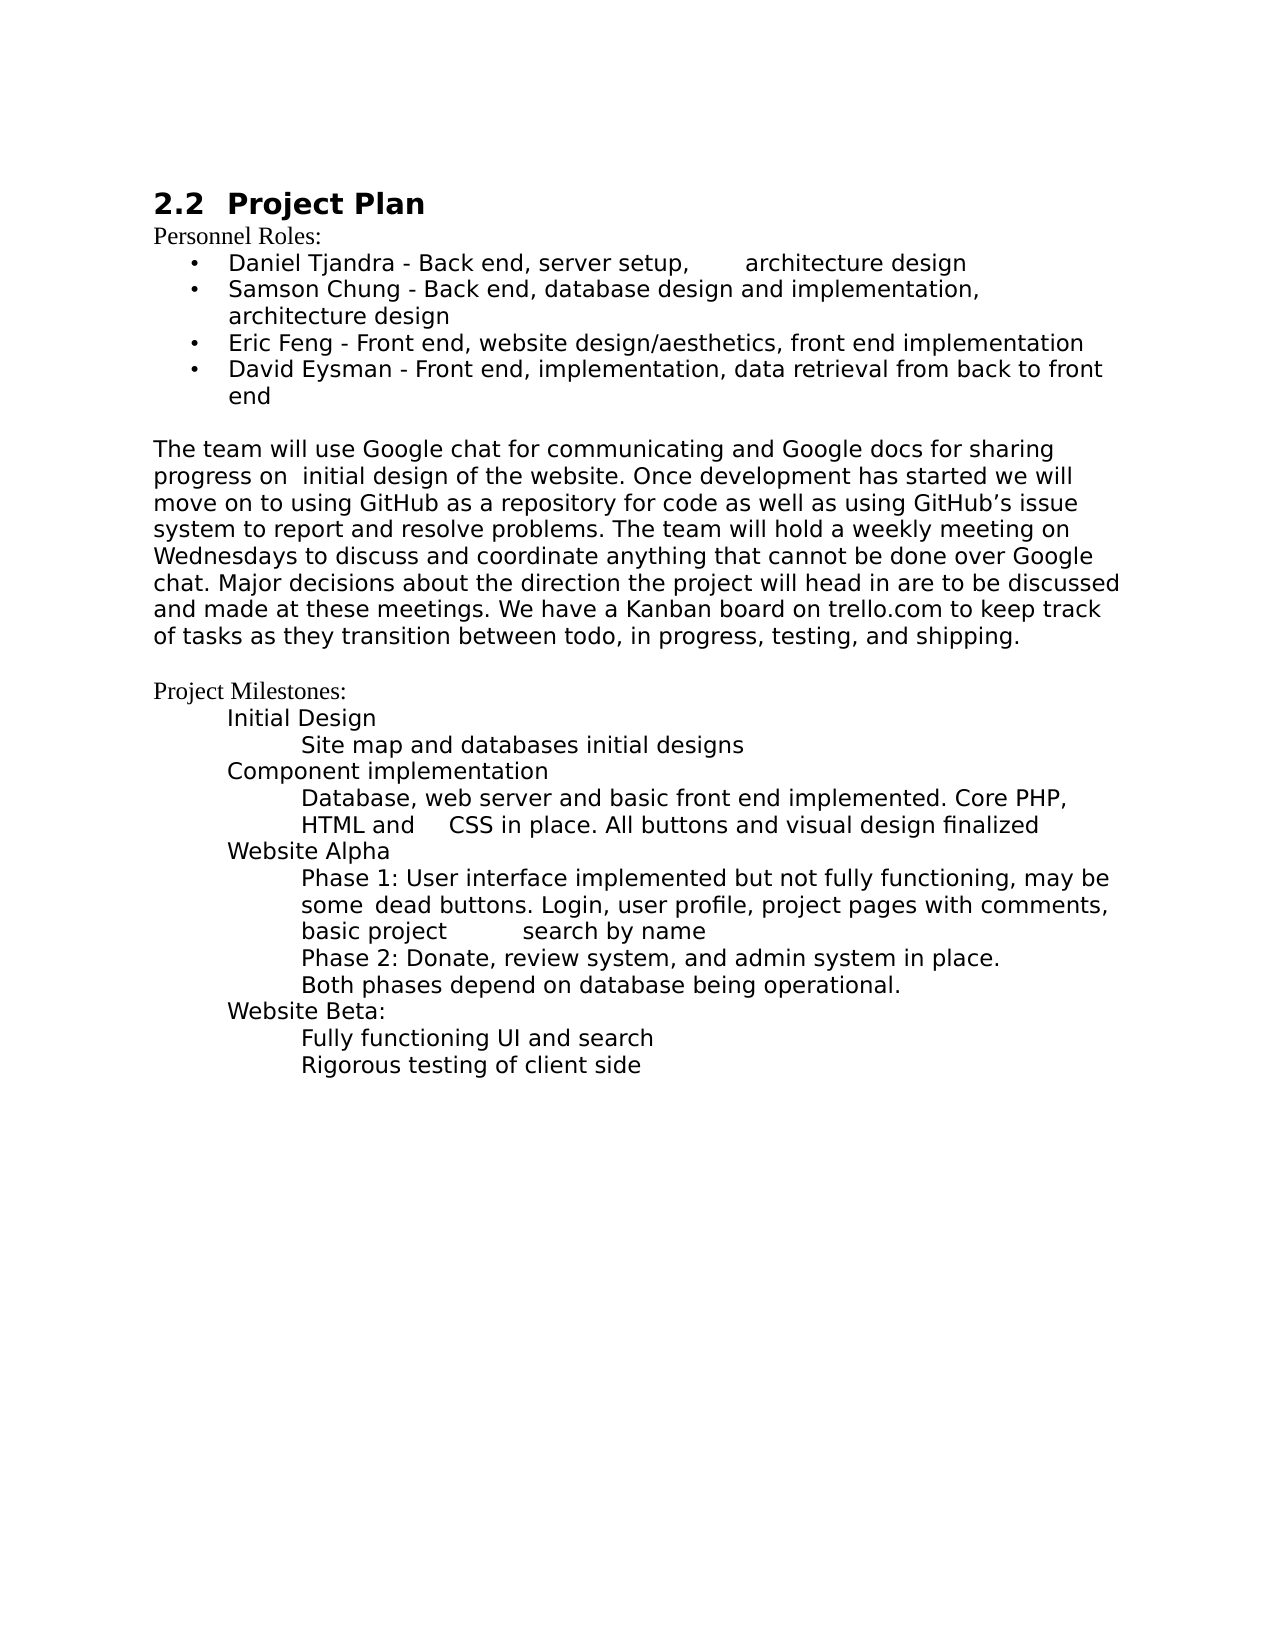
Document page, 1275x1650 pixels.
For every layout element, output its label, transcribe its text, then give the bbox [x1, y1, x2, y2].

text Website Beta: [153, 998, 1122, 1025]
list David Eysman - Front end, implementation, data retrieval from back to front end [191, 356, 1122, 410]
text Personnel Roles: [153, 221, 1122, 250]
text Project Milestones: [153, 676, 1122, 705]
text Phase 1: User interface implemented but not fully functioning, may be some dead buttons. Login, user profile, project pages with comments, basic project search by name [153, 865, 1122, 945]
text Rigorous testing of client side [153, 1052, 1122, 1078]
list Daniel Tjandra - Back end, server setup, architecture design [191, 250, 1122, 276]
text Initial Design [153, 705, 1122, 732]
text 2.2 Project Plan [153, 187, 1122, 221]
text Fully functioning UI and search [153, 1025, 1122, 1052]
text Both phases depend on database being operational. [153, 972, 1122, 998]
list Samson Chung - Back end, database design and implementation, architecture design [191, 276, 1122, 330]
text The team will use Google chat for communicating and Google docs for sharing progress on initial design of the website. Once development has started we will move on to using GitHub as a repository for code as well as using GitHub’s issue system to report and resolve problems. The team will hold a weekly meeting on Wednesdays to discuss and coordinate anything that cannot be done over Google chat. Major decisions about the direction the project will head in are to be discussed and made at these meetings. We have a Kanban board on trello.com to keep track of tasks as they transition between todo, in progress, testing, and shipping. [153, 436, 1122, 650]
text Component implementation [153, 758, 1122, 785]
text Site map and databases initial designs [153, 732, 1122, 758]
text Website Alpha [153, 838, 1122, 865]
text Phase 2: Donate, review system, and admin system in place. [153, 945, 1122, 972]
list Eric Feng - Front end, website design/aesthetics, front end implementation [191, 330, 1122, 356]
text Database, web server and basic front end implemented. Core PHP, HTML and CSS in place. All buttons and visual design finalized [153, 785, 1122, 838]
